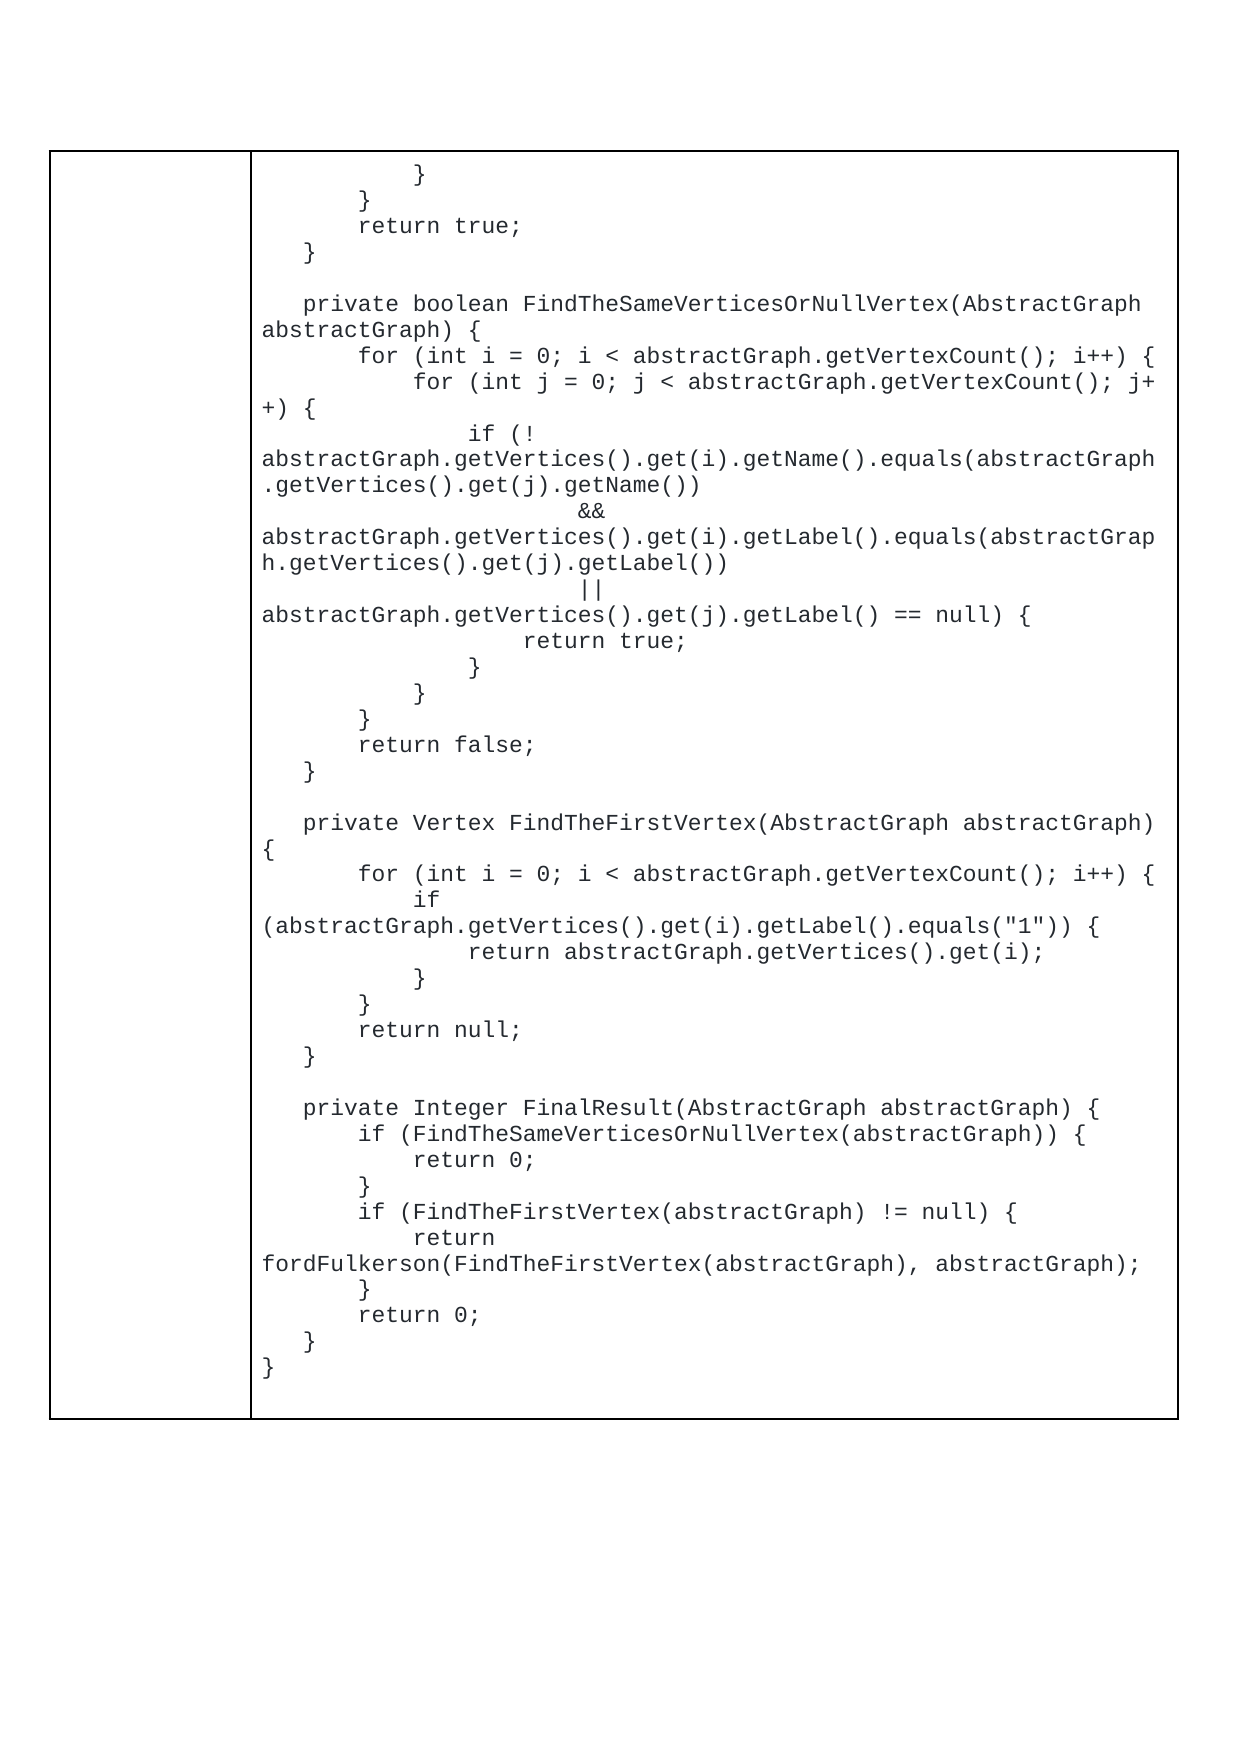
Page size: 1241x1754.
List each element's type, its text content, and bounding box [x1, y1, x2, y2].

table_cell } } return true; } private boolean FindTheSameVerticesOrNullVertex(AbstractGraph abstractGraph) { for (int i = 0; i < abstractGraph.getVertexCount(); i++) { for (int j = 0; j < abstractGraph.getVertexCount(); j++) { if (!abstractGraph.getVertices().get(i).getName().equals(abstractGraph.getVertices().get(j).getName()) && abstractGraph.getVertices().get(i).getLabel().equals(abstractGraph.getVertices().get(j).getLabel()) || abstractGraph.getVertices().get(j).getLabel() == null) { return true; } } } return false; } private Vertex FindTheFirstVertex(AbstractGraph abstractGraph) { for (int i = 0; i < abstractGraph.getVertexCount(); i++) { if (abstractGraph.getVertices().get(i).getLabel().equals("1")) { return abstractGraph.getVertices().get(i); } } return null; } private Integer FinalResult(AbstractGraph abstractGraph) { if (FindTheSameVerticesOrNullVertex(abstractGraph)) { return 0; } if (FindTheFirstVertex(abstractGraph) != null) { return fordFulkerson(FindTheFirstVertex(abstractGraph), abstractGraph); } return 0; } } [252, 152, 1177, 1418]
table_cell [51, 152, 250, 1418]
